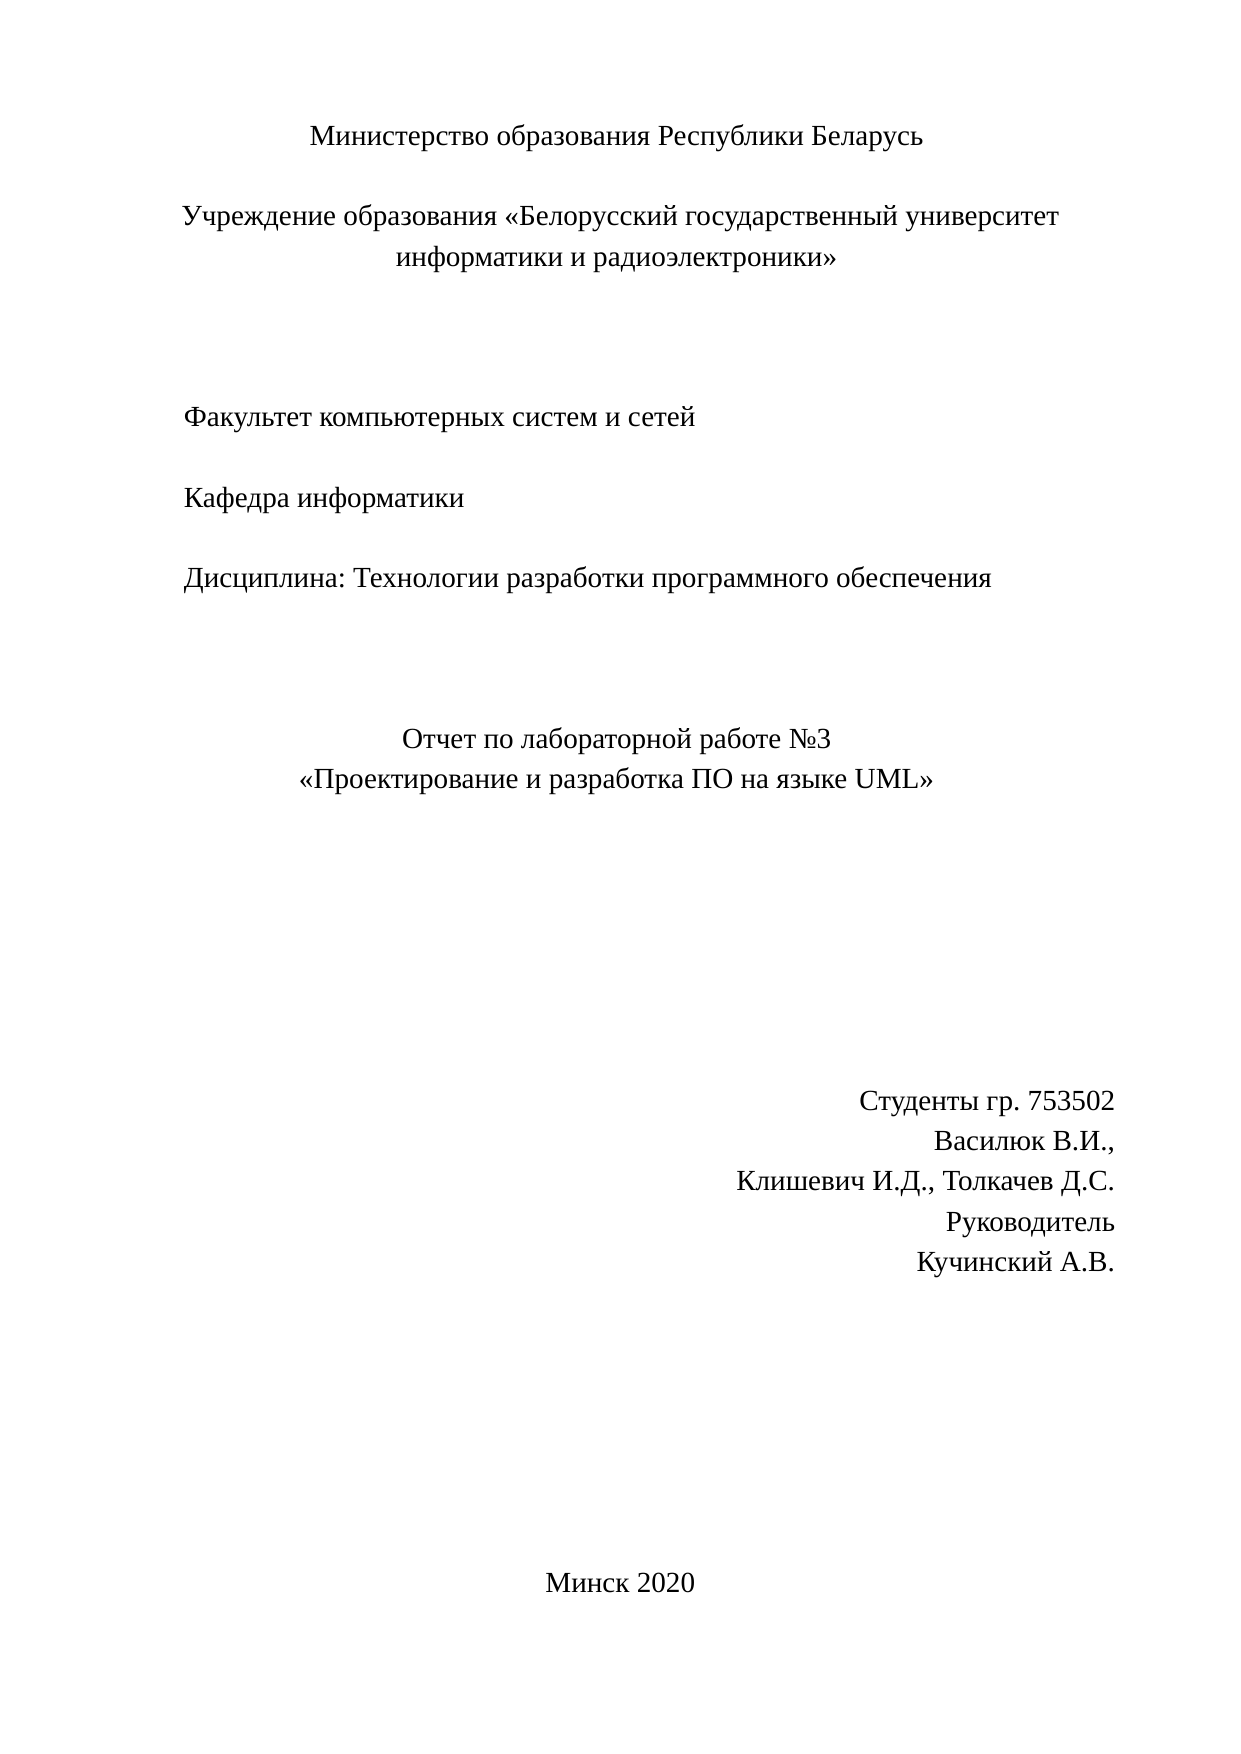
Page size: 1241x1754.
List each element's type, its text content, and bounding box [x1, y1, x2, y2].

text Руководитель [118, 1204, 1122, 1237]
text Дисциплина: Технологии разработки программного обеспечения [184, 560, 1122, 594]
text Учреждение образования «Белорусский государственный университет информатики и радиоэлектроники» [118, 198, 1122, 312]
text Министерство образования Республики Беларусь [118, 118, 1122, 192]
text Студенты гр. 753502 [118, 1083, 1122, 1117]
text Факультет компьютерных систем и сетей [184, 399, 1122, 473]
text Кафедра информатики [184, 480, 1122, 554]
text Отчет по лабораторной работе №3 [118, 721, 1122, 755]
text Кучинский А.В. [118, 1244, 1122, 1277]
text Клишевич И.Д., Толкачев Д.С. [118, 1163, 1122, 1197]
text Минск 2020 [118, 1566, 1122, 1599]
text «Проектирование и разработка ПО на языке UML» [118, 761, 1122, 795]
text Василюк В.И., [118, 1123, 1122, 1157]
